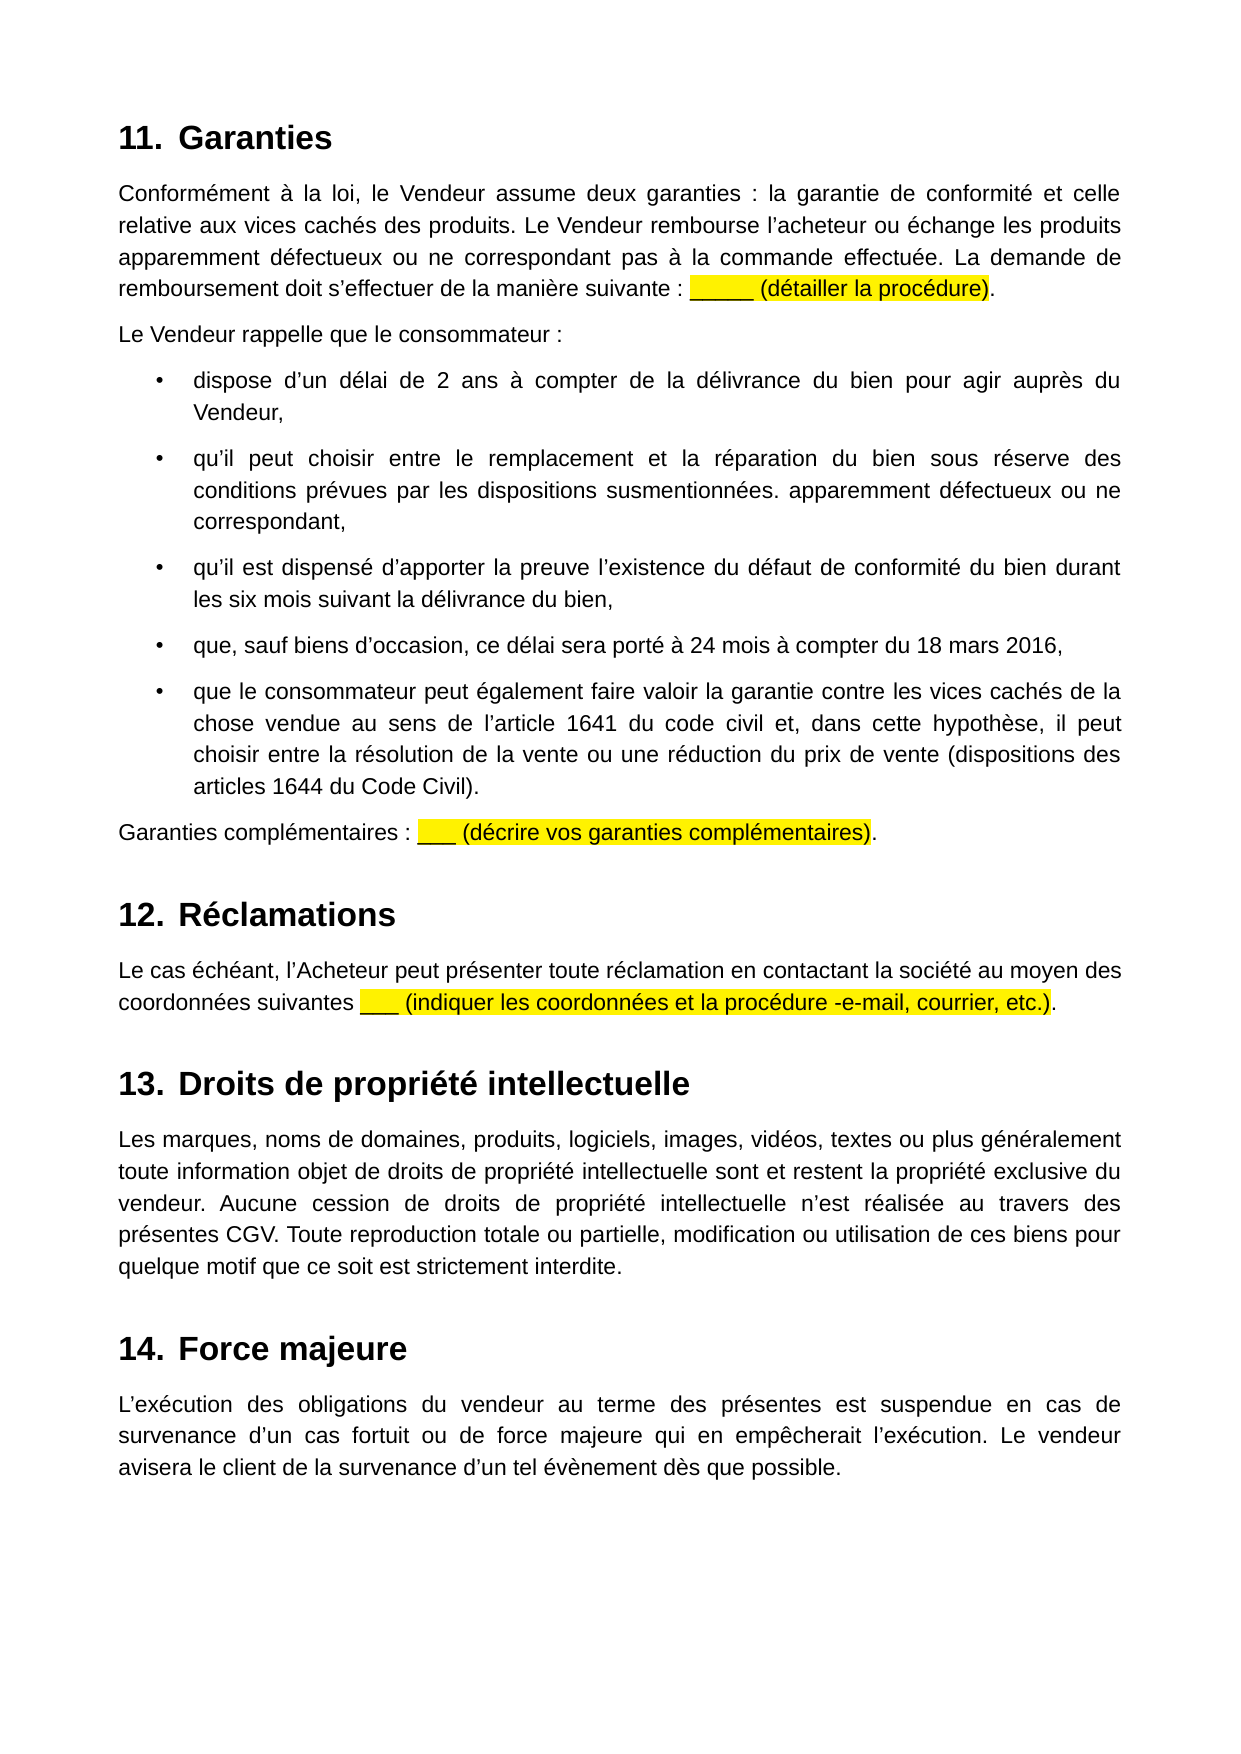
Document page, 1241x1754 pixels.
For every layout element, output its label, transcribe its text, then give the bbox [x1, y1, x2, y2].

subtitle Réclamations [118, 895, 1122, 933]
text Conformément à la loi, le Vendeur assume deux garanties : la garantie de conformité et celle relative aux vices cachés des produits. Le Vendeur rembourse l’acheteur ou échange les produits apparemment défectueux ou ne correspondant pas à la commande effectuée. La demande de remboursement doit s’effectuer de la manière suivante : _____ (détailler la procédure). [118, 180, 1122, 301]
text Les marques, noms de domaines, produits, logiciels, images, vidéos, textes ou plus généralement toute information objet de droits de propriété intellectuelle sont et restent la propriété exclusive du vendeur. Aucune cession de droits de propriété intellectuelle n’est réalisée au travers des présentes CGV. Toute reproduction totale ou partielle, modification ou utilisation de ces biens pour quelque motif que ce soit est strictement interdite. [118, 1126, 1122, 1279]
text L’exécution des obligations du vendeur au terme des présentes est suspendue en cas de survenance d’un cas fortuit ou de force majeure qui en empêcherait l’exécution. Le vendeur avisera le client de la survenance d’un tel évènement dès que possible. [118, 1391, 1122, 1480]
list que, sauf biens d’occasion, ce délai sera porté à 24 mois à compter du 18 mars 2016, [156, 632, 1122, 658]
list que le consommateur peut également faire valoir la garantie contre les vices cachés de la chose vendue au sens de l’article 1641 du code civil et, dans cette hypothèse, il peut choisir entre la résolution de la vente ou une réduction du prix de vente (dispositions des articles 1644 du Code Civil). [156, 678, 1122, 799]
list dispose d’un délai de 2 ans à compter de la délivrance du bien pour agir auprès du Vendeur, [156, 367, 1122, 425]
text Garanties complémentaires : ___ (décrire vos garanties complémentaires). [118, 819, 1122, 845]
text Le cas échéant, l’Acheteur peut présenter toute réclamation en contactant la société au moyen des coordonnées suivantes ___ (indiquer les coordonnées et la procédure -e-mail, courrier, etc.). [118, 957, 1122, 1015]
subtitle Droits de propriété intellectuelle [118, 1064, 1122, 1103]
subtitle Force majeure [118, 1328, 1122, 1367]
subtitle Garanties [118, 118, 1122, 157]
list qu’il est dispensé d’apporter la preuve l’existence du défaut de conformité du bien durant les six mois suivant la délivrance du bien, [156, 554, 1122, 612]
text Le Vendeur rappelle que le consommateur : [118, 321, 1122, 348]
list qu’il peut choisir entre le remplacement et la réparation du bien sous réserve des conditions prévues par les dispositions susmentionnées. apparemment défectueux ou ne correspondant, [156, 445, 1122, 534]
